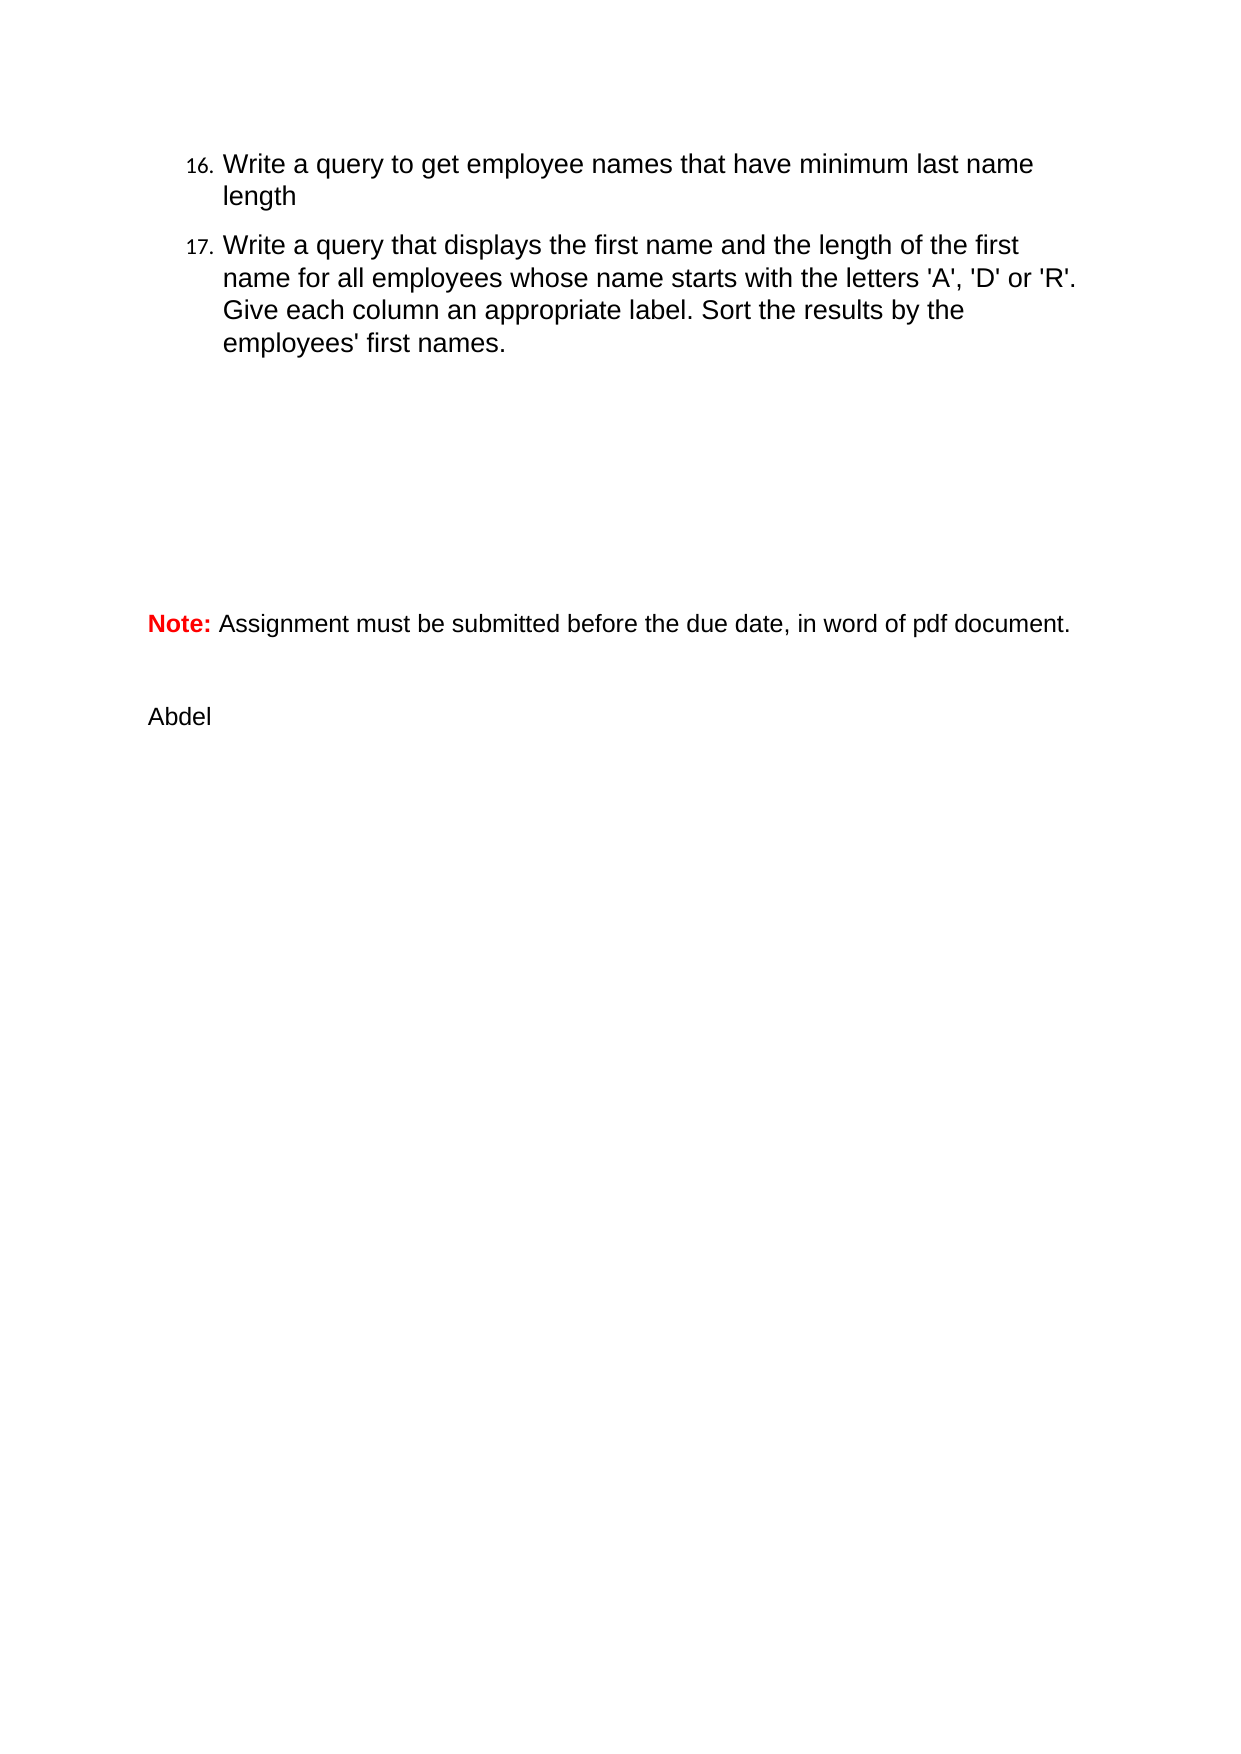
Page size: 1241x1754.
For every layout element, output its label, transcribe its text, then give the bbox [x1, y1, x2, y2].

text Abdel [148, 702, 1093, 731]
list Write a query to get employee names that have minimum last name length [185, 148, 1093, 211]
list Write a query that displays the first name and the length of the first name for all employees whose name starts with the letters 'A', 'D' or 'R'. Give each column an appropriate label. Sort the results by the employees' first names. [185, 229, 1093, 358]
text Note: Assignment must be submitted before the due date, in word of pdf document. [148, 609, 1093, 637]
